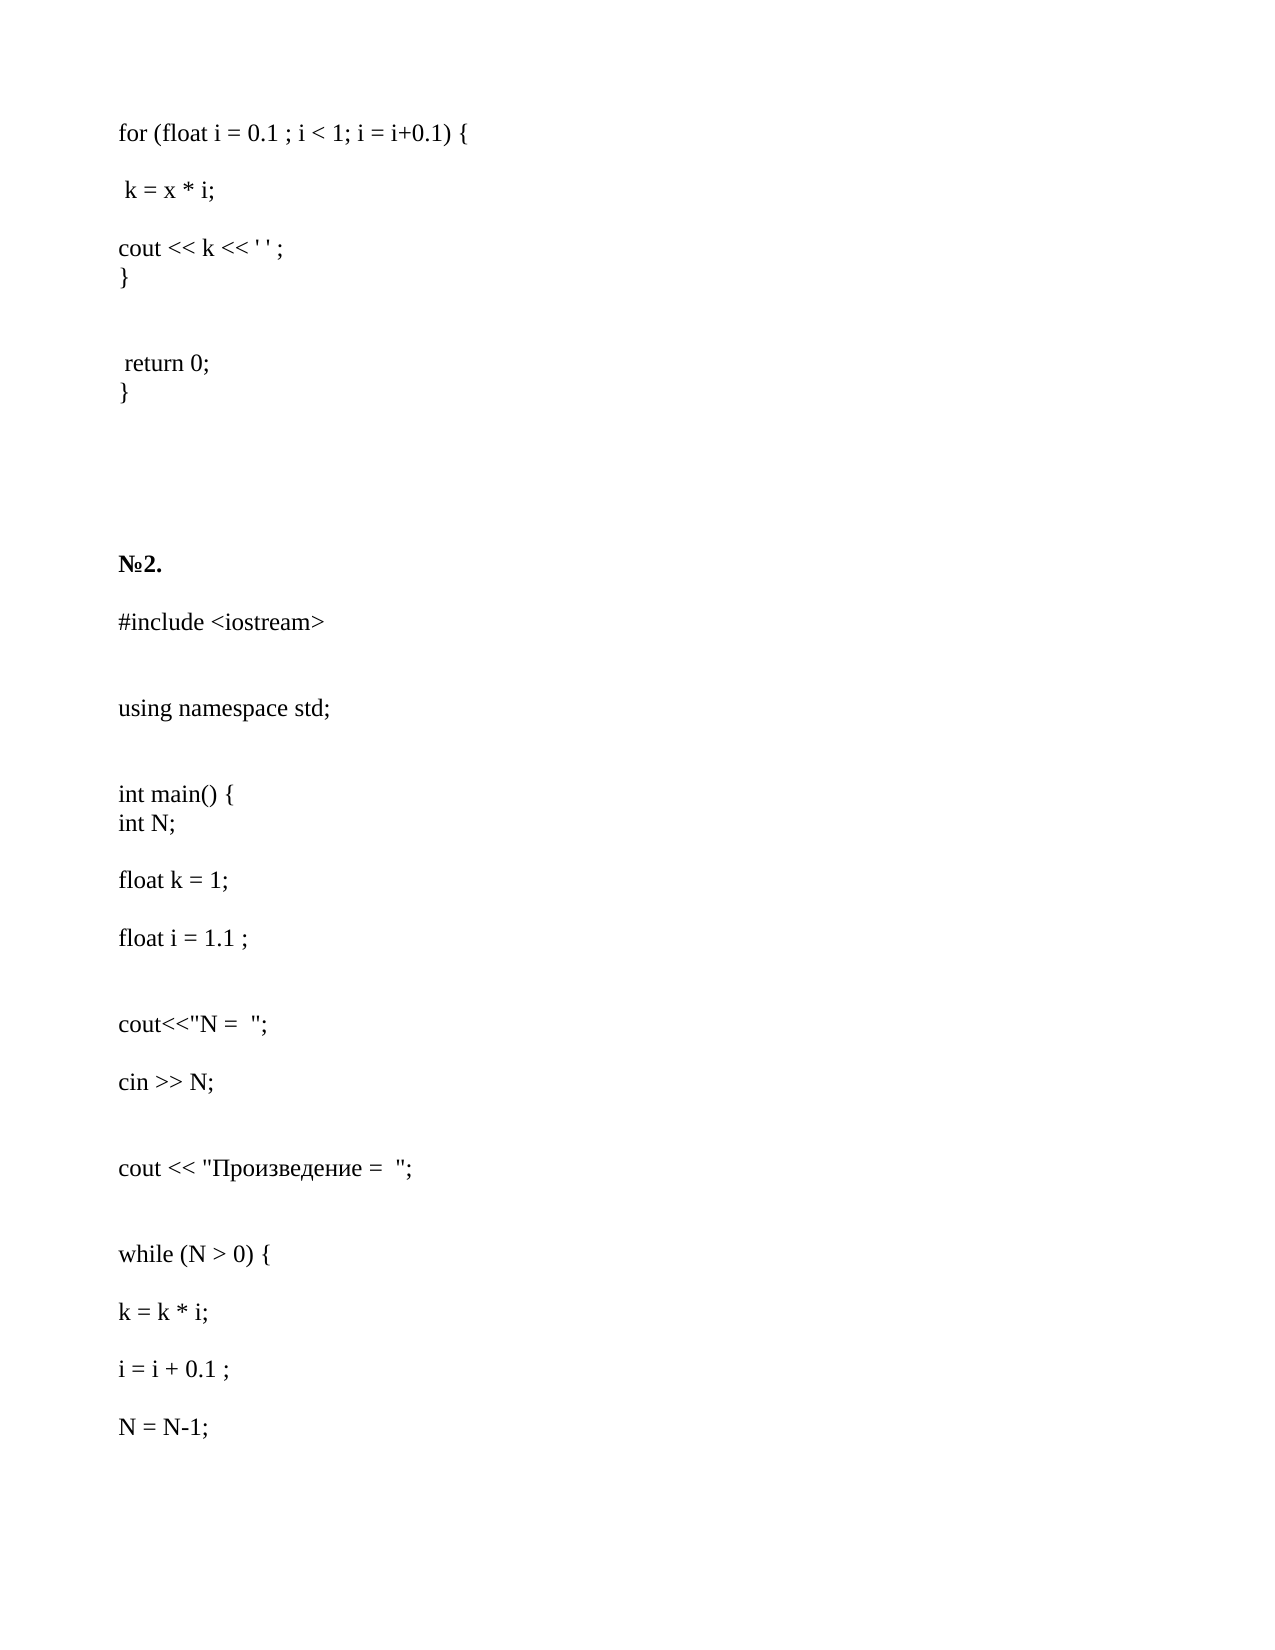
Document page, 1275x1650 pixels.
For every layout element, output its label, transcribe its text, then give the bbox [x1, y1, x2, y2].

text int main() { [118, 722, 1157, 808]
text int N; [118, 808, 1157, 837]
text for (float i = 0.1 ; i < 1; i = i+0.1) { [118, 118, 1157, 176]
text using namespace std; [118, 636, 1157, 722]
text while (N > 0) { [118, 1239, 1157, 1297]
text return 0; } [118, 348, 1157, 434]
text cout << "Произведение = "; [118, 1153, 1157, 1239]
text cin >> N; [118, 1067, 1157, 1153]
text №2. [118, 549, 1157, 578]
text i = i + 0.1 ; [118, 1354, 1157, 1412]
text float i = 1.1 ; [118, 923, 1157, 1009]
text } [118, 262, 1157, 348]
text float k = 1; [118, 837, 1157, 923]
text N = N-1; [118, 1412, 1157, 1469]
text k = x * i; [118, 176, 1157, 233]
text #include <iostream> [118, 607, 1157, 636]
text cout<<"N = "; [118, 1009, 1157, 1067]
text k = k * i; [118, 1297, 1157, 1354]
text cout << k << ' ' ; [118, 233, 1157, 262]
